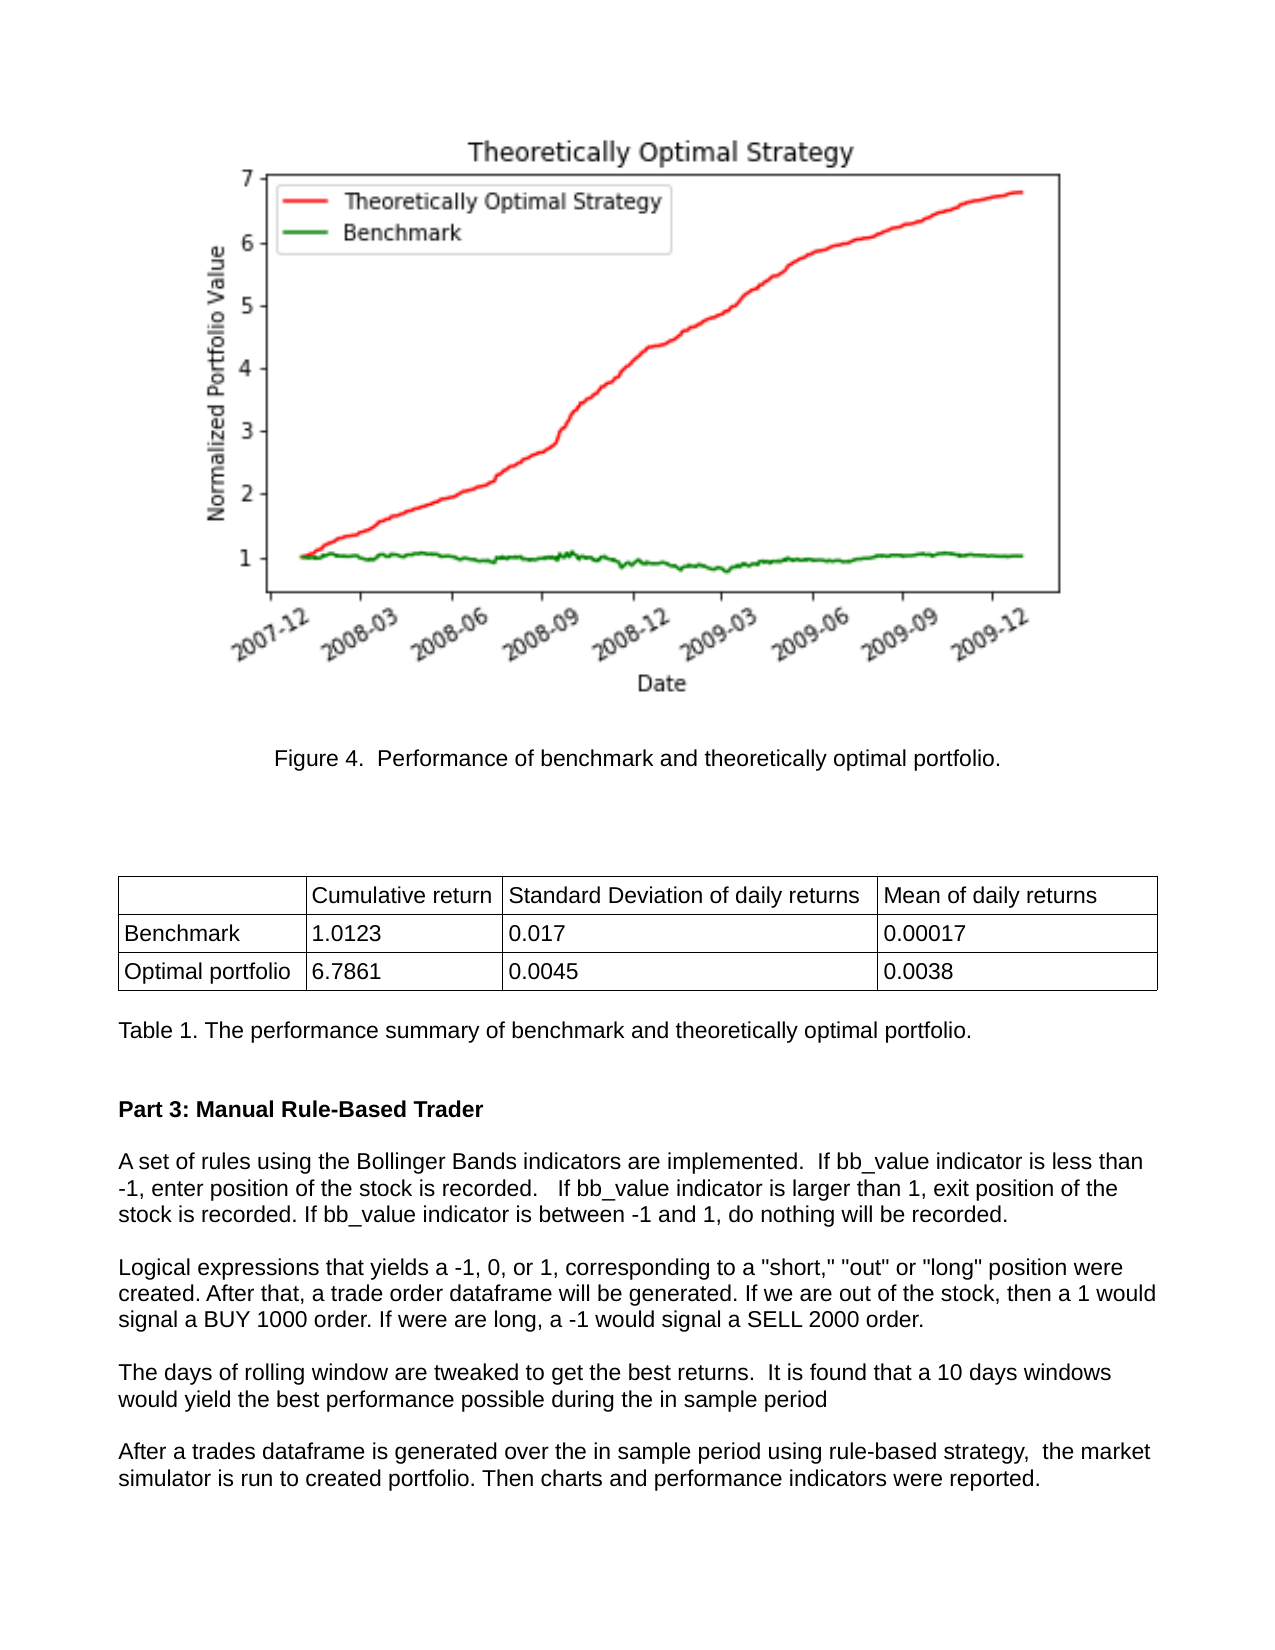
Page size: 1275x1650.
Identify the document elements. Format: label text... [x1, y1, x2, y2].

table_cell 1.0123 [307, 915, 502, 952]
picture [187, 118, 1088, 719]
table_cell Optimal portfolio [119, 953, 306, 990]
text Figure 4. Performance of benchmark and theoretically optimal portfolio. [118, 744, 1157, 771]
table_cell 6.7861 [307, 953, 502, 990]
table_cell 0.00017 [878, 915, 1157, 952]
table_cell 0.0045 [503, 953, 877, 990]
text Part 3: Manual Rule-Based Trader [118, 1096, 1157, 1122]
table_header [119, 877, 306, 914]
text Table 1. The performance summary of benchmark and theoretically optimal portfolio. [118, 1017, 1157, 1043]
table_cell 0.0038 [878, 953, 1157, 990]
table_header Mean of daily returns [878, 877, 1157, 914]
table_header Standard Deviation of daily returns [503, 877, 877, 914]
text Logical expressions that yields a -1, 0, or 1, corresponding to a "short," "out" or "long" position were created. After that, a trade order dataframe will be generated. If we are out of the stock, then a 1 would signal a BUY 1000 order. If were are long, a -1 would signal a SELL 2000 order. [118, 1254, 1157, 1333]
text A set of rules using the Bollinger Bands indicators are implemented. If bb_value indicator is less than -1, enter position of the stock is recorded. If bb_value indicator is larger than 1, exit position of the stock is recorded. If bb_value indicator is between -1 and 1, do nothing will be recorded. [118, 1148, 1157, 1227]
text The days of rolling window are tweaked to get the best returns. It is found that a 10 days windows would yield the best performance possible during the in sample period [118, 1359, 1157, 1412]
table_cell Benchmark [119, 915, 306, 952]
table_cell 0.017 [503, 915, 877, 952]
table_header Cumulative return [307, 877, 502, 914]
text After a trades dataframe is generated over the in sample period using rule-based strategy, the market simulator is run to created portfolio. Then charts and performance indicators were reported. [118, 1438, 1157, 1491]
